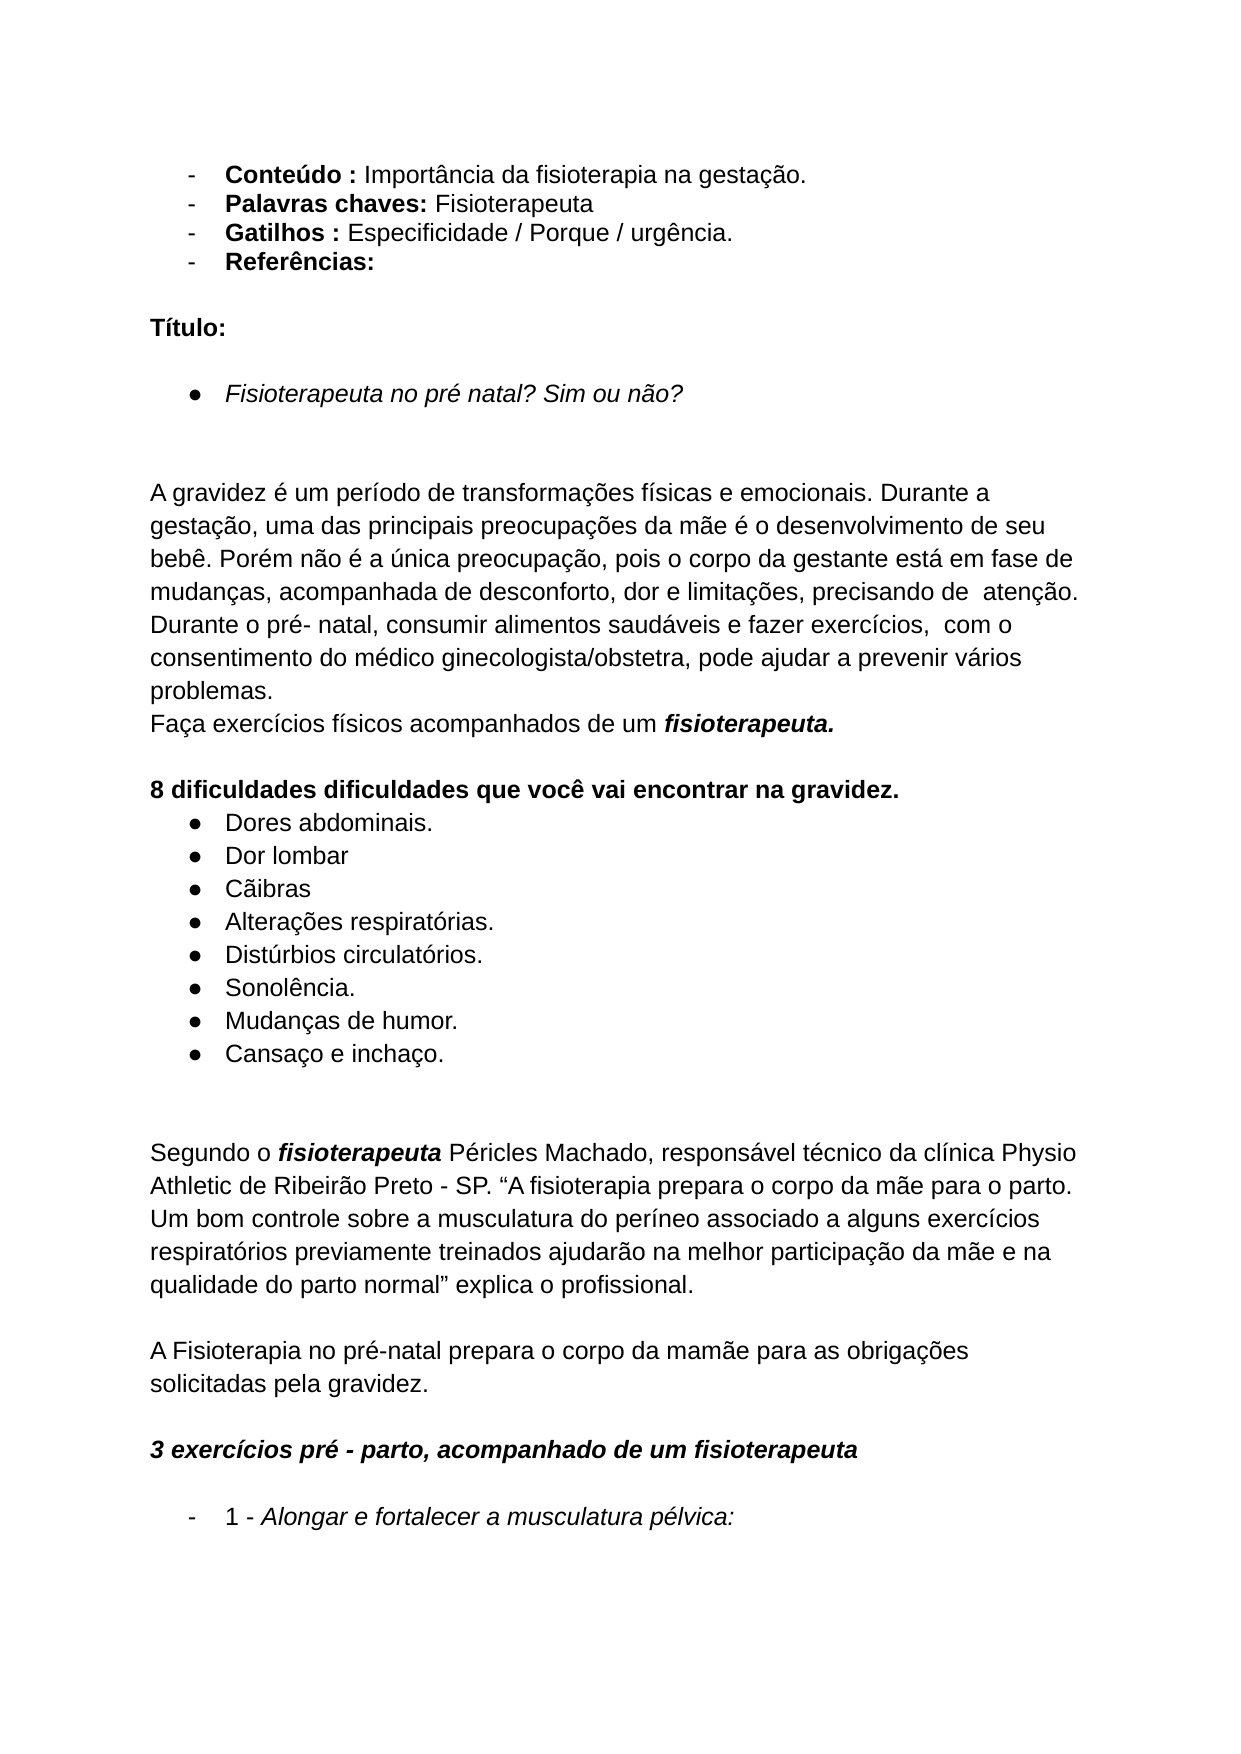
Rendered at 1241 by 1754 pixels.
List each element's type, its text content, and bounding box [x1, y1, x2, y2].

text Faça exercícios físicos acompanhados de um fisioterapeuta. [150, 709, 1090, 738]
list Cansaço e inchaço. [187, 1039, 1090, 1068]
list Sonolência. [187, 973, 1090, 1002]
list Gatilhos : Especificidade / Porque / urgência. [187, 218, 1086, 247]
text 8 dificuldades dificuldades que você vai encontrar na gravidez. [150, 775, 1090, 804]
text Título: [150, 313, 1090, 341]
list Fisioterapeuta no pré natal? Sim ou não? [187, 379, 1090, 407]
list Palavras chaves: Fisioterapeuta [187, 189, 1086, 218]
list Alterações respiratórias. [187, 907, 1090, 936]
list Referências: [187, 247, 1090, 275]
list Dor lombar [187, 841, 1090, 870]
list Conteúdo : Importância da fisioterapia na gestação. [187, 160, 1086, 189]
text A Fisioterapia no pré-natal prepara o corpo da mamãe para as obrigações solicitadas pela gravidez. [150, 1336, 1090, 1398]
list Mudanças de humor. [187, 1006, 1090, 1035]
text Durante o pré- natal, consumir alimentos saudáveis e fazer exercícios, com o consentimento do médico ginecologista/obstetra, pode ajudar a prevenir vários problemas. [150, 610, 1090, 705]
list Distúrbios circulatórios. [187, 940, 1090, 969]
text A gravidez é um período de transformações físicas e emocionais. Durante a gestação, uma das principais preocupações da mãe é o desenvolvimento de seu bebê. Porém não é a única preocupação, pois o corpo da gestante está em fase de mudanças, acompanhada de desconforto, dor e limitações, precisando de atenção. [150, 478, 1090, 606]
list 1 - Alongar e fortalecer a musculatura pélvica: [187, 1501, 1090, 1530]
text 3 exercícios pré - parto, acompanhado de um fisioterapeuta [150, 1435, 1090, 1464]
list Cãibras [187, 874, 1090, 903]
text Segundo o fisioterapeuta Péricles Machado, responsável técnico da clínica Physio Athletic de Ribeirão Preto - SP. “A fisioterapia prepara o corpo da mãe para o parto. Um bom controle sobre a musculatura do períneo associado a alguns exercícios respiratórios previamente treinados ajudarão na melhor participação da mãe e na qualidade do parto normal” explica o profissional. [150, 1138, 1090, 1299]
list Dores abdominais. [187, 808, 1090, 837]
